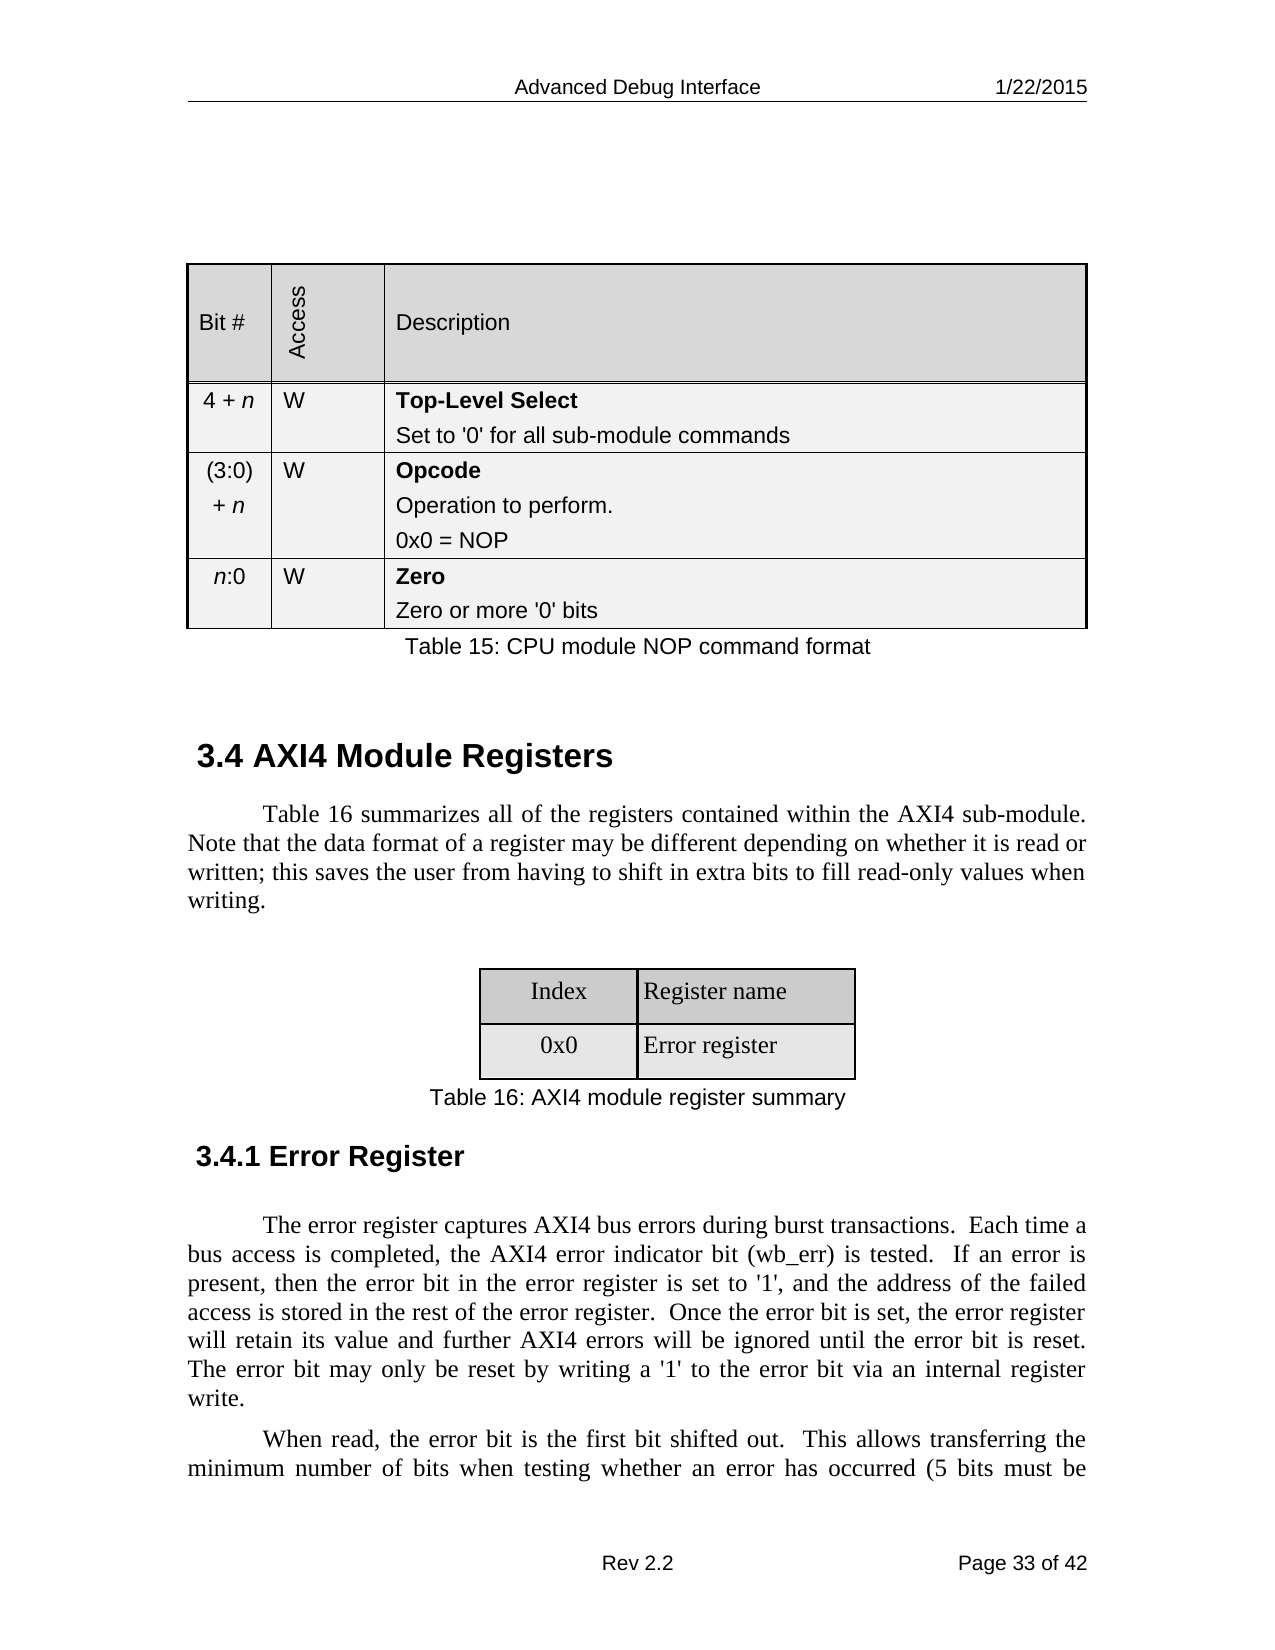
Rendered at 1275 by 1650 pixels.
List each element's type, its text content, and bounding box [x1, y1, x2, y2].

table_header Bit # [189, 265, 271, 381]
table_cell W [272, 453, 384, 557]
text Table 16 summarizes all of the registers contained within the AXI4 sub-module. Note that the data format of a register may be different depending on whether it is read or written; this saves the user from having to shift in extra bits to fill read-only values when writing. [187, 799, 1087, 914]
table_cell 4 + n [189, 384, 271, 452]
table_header Access [272, 265, 384, 381]
text Table 15: CPU module NOP command format [187, 633, 1087, 659]
table_cell n:0 [189, 559, 271, 628]
table_header Description [385, 265, 1085, 381]
table_cell 0x0 [481, 1025, 636, 1077]
table_cell W [272, 559, 384, 628]
text The error register captures AXI4 bus errors during burst transactions. Each time a bus access is completed, the AXI4 error indicator bit (wb_err) is tested. If an error is present, then the error bit in the error register is set to '1', and the address of the failed access is stored in the rest of the error register. Once the error bit is set, the error register will retain its value and further AXI4 errors will be ignored until the error bit is reset. The error bit may only be reset by writing a '1' to the error bit via an internal register write. [187, 1210, 1087, 1412]
table_header Index [481, 970, 636, 1023]
table_cell Top-Level Select Set to '0' for all sub-module commands [385, 384, 1085, 452]
table_cell Error register [639, 1025, 854, 1077]
table_cell (3:0) + n [189, 453, 271, 557]
text Table 16: AXI4 module register summary [187, 1084, 1087, 1110]
subtitle Error Register [187, 1139, 1087, 1173]
table_cell Opcode Operation to perform. 0x0 = NOP [385, 453, 1085, 557]
table_header Register name [639, 970, 854, 1023]
table_cell W [272, 384, 384, 452]
subtitle AXI4 Module Registers [187, 736, 1087, 774]
text When read, the error bit is the first bit shifted out. This allows transferring the minimum number of bits when testing whether an error has occurred (5 bits must be [187, 1424, 1087, 1482]
table_cell Zero Zero or more '0' bits [385, 559, 1085, 628]
